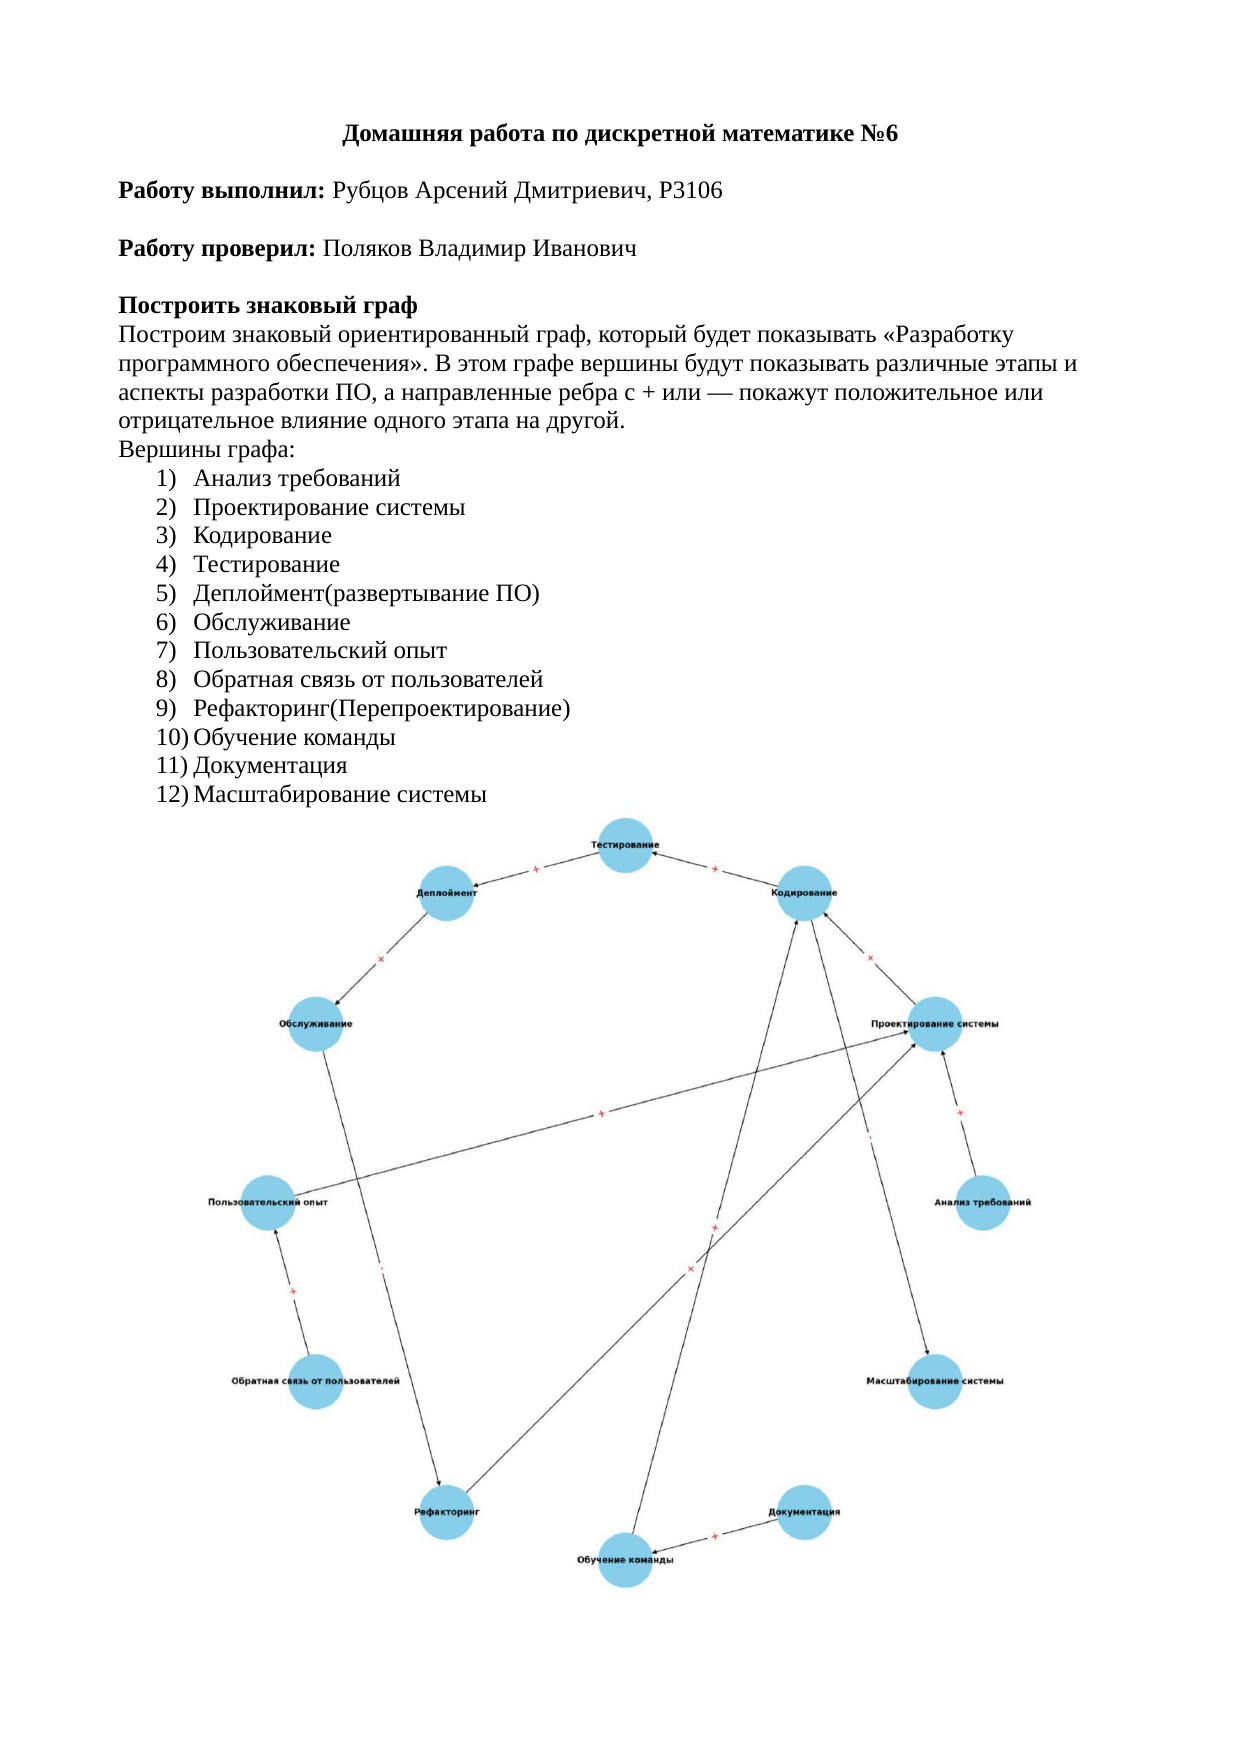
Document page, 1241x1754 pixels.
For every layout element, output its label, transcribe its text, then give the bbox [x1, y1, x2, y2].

text Домашняя работа по дискретной математике №6 [118, 118, 1122, 147]
text Построим знаковый ориентированный граф, который будет показывать «Разработку программного обеспечения». В этом графе вершины будут показывать различные этапы и аспекты разработки ПО, а направленные ребра с + или — покажут положительное или отрицательное влияние одного этапа на другой. [118, 319, 1122, 434]
picture [196, 808, 1045, 1597]
list Кодирование [156, 521, 1122, 549]
text Построить знаковый граф [118, 291, 1122, 319]
list Обучение команды [156, 722, 1122, 751]
text Работу выполнил: Рубцов Арсений Дмитриевич, P3106 [118, 176, 1122, 204]
list Пользовательский опыт [156, 636, 1122, 664]
list Обратная связь от пользователей [156, 664, 1122, 693]
list Деплоймент(развертывание ПО) [156, 578, 1122, 607]
list Рефакторинг(Перепроектирование) [156, 693, 1122, 722]
list Обслуживание [156, 607, 1122, 636]
list Проектирование системы [156, 492, 1122, 521]
list Документация [156, 751, 1122, 779]
list Тестирование [156, 549, 1122, 578]
text Вершины графа: [118, 434, 1122, 463]
list Масштабирование системы [156, 779, 1122, 808]
list Анализ требований [156, 463, 1122, 492]
text Работу проверил: Поляков Владимир Иванович [118, 233, 1122, 262]
